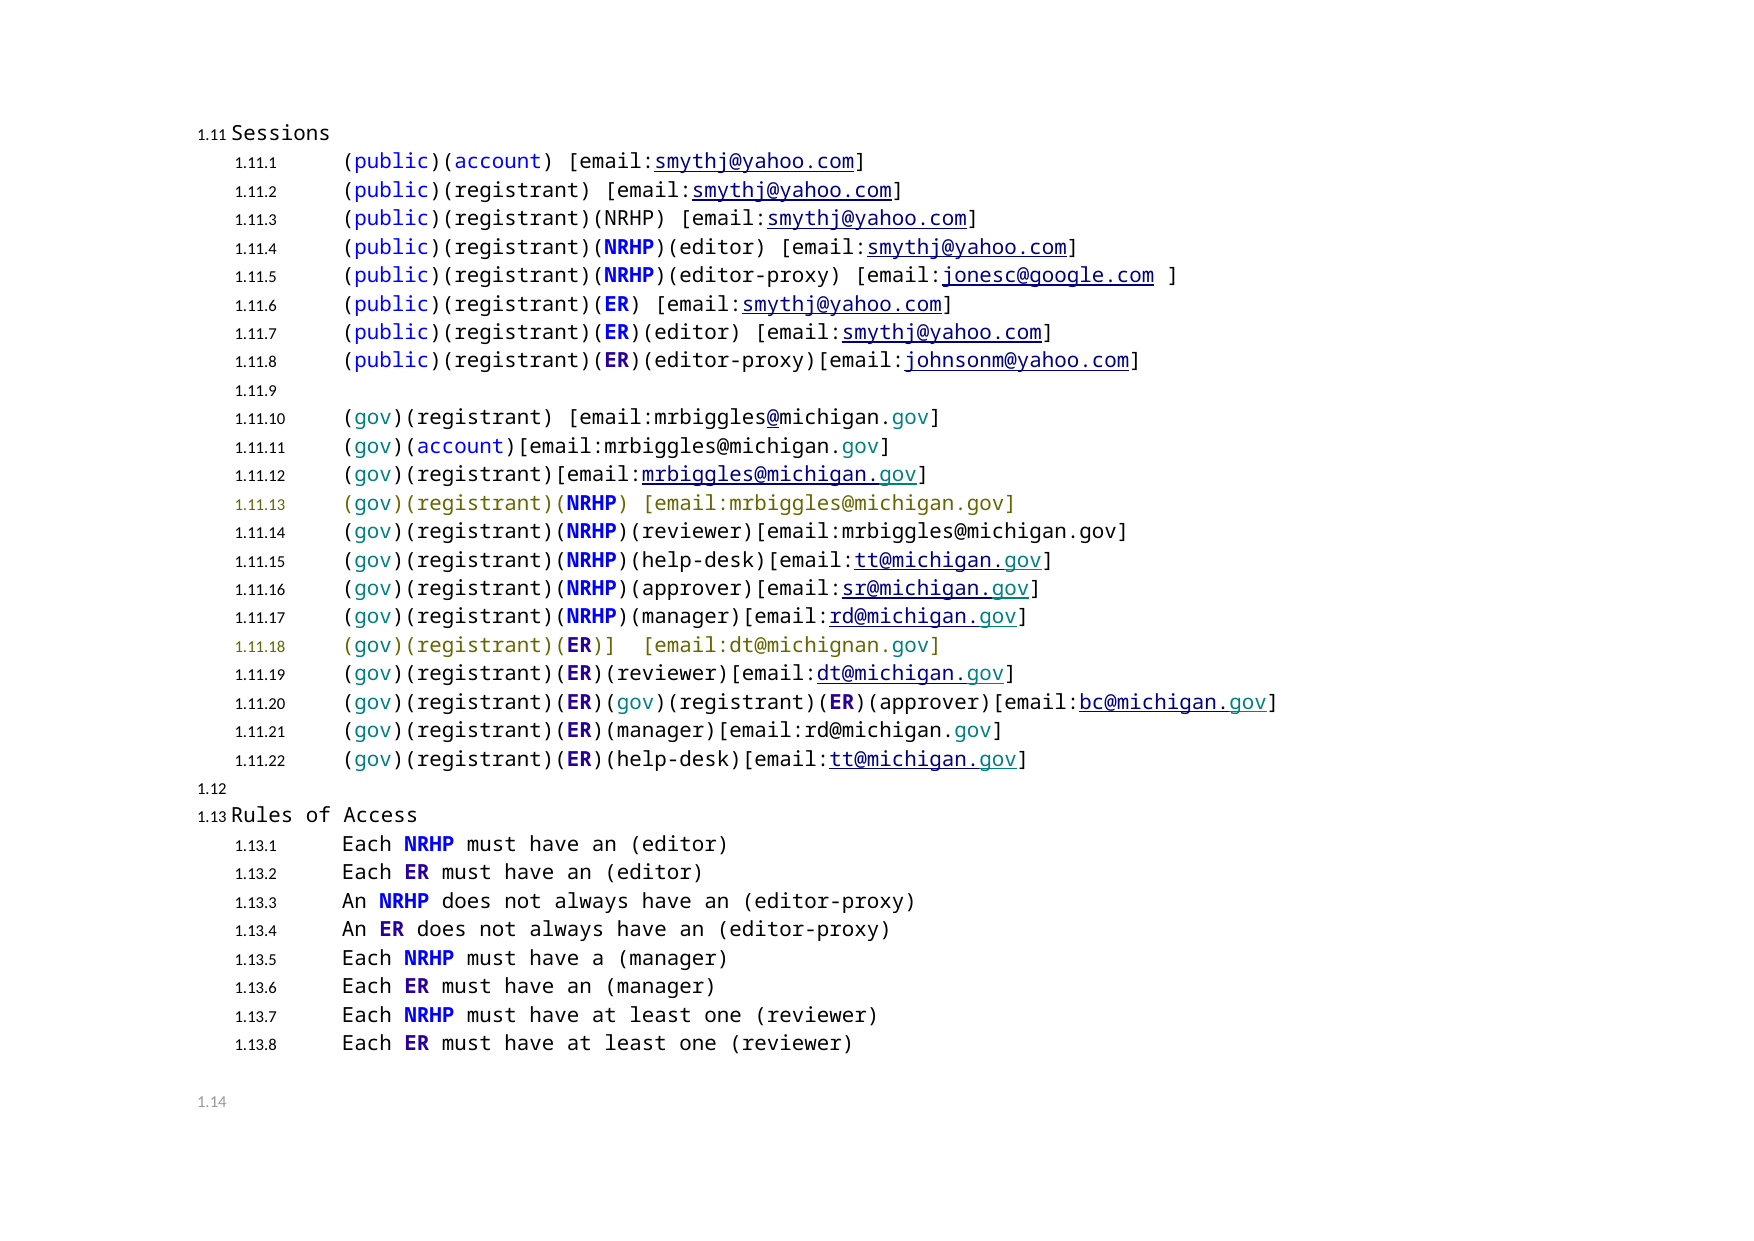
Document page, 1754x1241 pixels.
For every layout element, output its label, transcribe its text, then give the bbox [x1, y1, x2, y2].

list (public)(registrant)(NRHP)(editor) [email:smythj@yahoo.com] [231, 232, 1636, 260]
list Each ER must have an (editor) [231, 857, 1636, 886]
list (public)(registrant)(ER)(editor-proxy)[email:johnsonm@yahoo.com] [231, 346, 1636, 374]
list (gov)(registrant)(ER)(gov)(registrant)(ER)(approver)[email:bc@michigan.gov] [231, 687, 1636, 715]
list Rules of Access [193, 801, 1636, 829]
list (gov)(registrant)(NRHP)(reviewer)[email:mrbiggles@michigan.gov] [231, 516, 1636, 545]
list Each NRHP must have at least one (reviewer) [231, 1000, 1636, 1028]
list Each NRHP must have a (manager) [231, 943, 1636, 971]
list Each ER must have an (manager) [231, 971, 1636, 1000]
list Sessions [193, 118, 1636, 147]
list (public)(registrant) [email:smythj@yahoo.com] [231, 175, 1636, 203]
list (gov)(registrant) [email:mrbiggles@michigan.gov] [231, 402, 1636, 431]
list (gov)(registrant)[email:mrbiggles@michigan.gov] [231, 459, 1636, 488]
list An NRHP does not always have an (editor-proxy) [231, 886, 1636, 914]
list (public)(registrant)(ER)(editor) [email:smythj@yahoo.com] [231, 317, 1636, 346]
list (public)(registrant)(NRHP) [email:smythj@yahoo.com] [231, 203, 1636, 232]
list (public)(registrant)(ER) [email:smythj@yahoo.com] [231, 289, 1636, 317]
list An ER does not always have an (editor-proxy) [231, 914, 1636, 943]
list (gov)(registrant)(NRHP)(manager)[email:rd@michigan.gov] [231, 602, 1636, 630]
list (gov)(registrant)(NRHP)(help-desk)[email:tt@michigan.gov] [231, 545, 1636, 573]
list Each ER must have at least one (reviewer) [231, 1028, 1636, 1057]
list (gov)(registrant)(NRHP)(approver)[email:sr@michigan.gov] [231, 573, 1636, 602]
list (public)(account) [email:smythj@yahoo.com] [231, 147, 1636, 175]
list (gov)(registrant)(NRHP) [email:mrbiggles@michigan.gov] [231, 488, 1636, 516]
list Each NRHP must have an (editor) [231, 829, 1636, 857]
list (gov)(registrant)(ER)(reviewer)[email:dt@michigan.gov] [231, 658, 1636, 687]
list (gov)(registrant)(ER)] [email:dt@michignan.gov] [231, 630, 1636, 658]
list (public)(registrant)(NRHP)(editor-proxy) [email:jonesc@google.com ] [231, 260, 1636, 289]
list (gov)(account)[email:mrbiggles@michigan.gov] [231, 431, 1636, 459]
list (gov)(registrant)(ER)(manager)[email:rd@michigan.gov] [231, 715, 1636, 744]
list (gov)(registrant)(ER)(help-desk)[email:tt@michigan.gov] [231, 744, 1636, 772]
